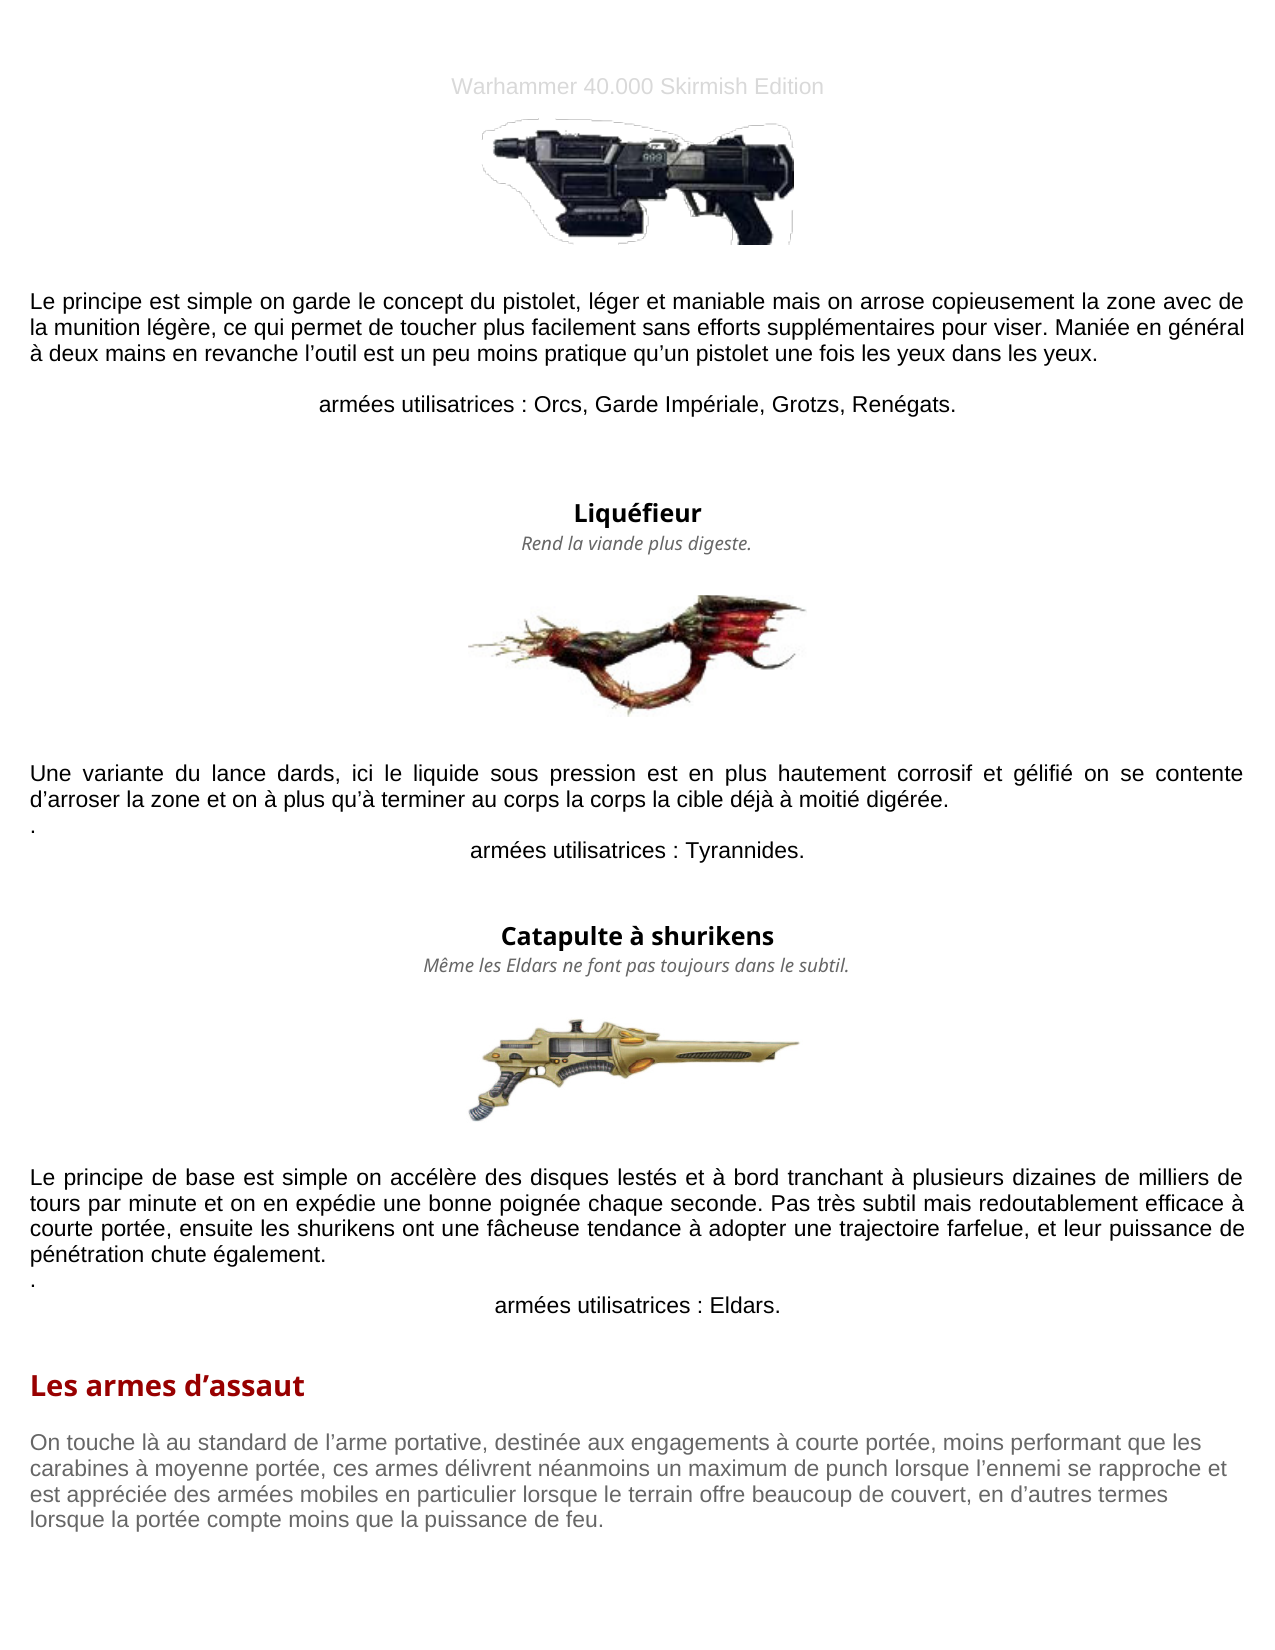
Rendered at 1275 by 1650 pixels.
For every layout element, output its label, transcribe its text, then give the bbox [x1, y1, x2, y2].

text . [29, 812, 1246, 838]
subtitle Même les Eldars ne font pas toujours dans le subtil. [29, 953, 1246, 978]
subtitle Rend la viande plus digeste. [29, 530, 1246, 555]
text Le principe de base est simple on accélère des disques lestés et à bord tranchant à plusieurs dizaines de milliers de tours par minute et on en expédie une bonne poignée chaque seconde. Pas très subtil mais redoutablement efficace à courte portée, ensuite les shurikens ont une fâcheuse tendance à adopter une trajectoire farfelue, et leur puissance de pénétration chute également. [29, 1164, 1246, 1267]
subtitle Les armes d’assaut [29, 1365, 1246, 1404]
subtitle Liquéfieur [29, 496, 1246, 530]
subtitle Catapulte à shurikens [29, 918, 1246, 953]
text armées utilisatrices : Orcs, Garde Impériale, Grotzs, Renégats. [29, 392, 1246, 417]
text . [29, 1267, 1246, 1293]
picture [468, 595, 808, 717]
text Le principe est simple on garde le concept du pistolet, léger et maniable mais on arrose copieusement la zone avec de la munition légère, ce qui permet de toucher plus facilement sans efforts supplémentaires pour viser. Maniée en général à deux mains en revanche l’outil est un peu moins pratique qu’un pistolet une fois les yeux dans les yeux. [29, 289, 1246, 366]
picture [481, 118, 794, 245]
picture [466, 1017, 809, 1146]
text armées utilisatrices : Tyrannides. [29, 838, 1246, 864]
text On touche là au standard de l’arme portative, destinée aux engagements à courte portée, moins performant que les carabines à moyenne portée, ces armes délivrent néanmoins un maximum de punch lorsque l’ennemi se rapproche et est appréciée des armées mobiles en particulier lorsque le terrain offre beaucoup de couvert, en d’autres termes lorsque la portée compte moins que la puissance de feu. [29, 1430, 1246, 1533]
text armées utilisatrices : Eldars. [29, 1293, 1246, 1318]
text Une variante du lance dards, ici le liquide sous pression est en plus hautement corrosif et gélifié on se contente d’arroser la zone et on à plus qu’à terminer au corps la corps la cible déjà à moitié digérée. [29, 761, 1246, 812]
